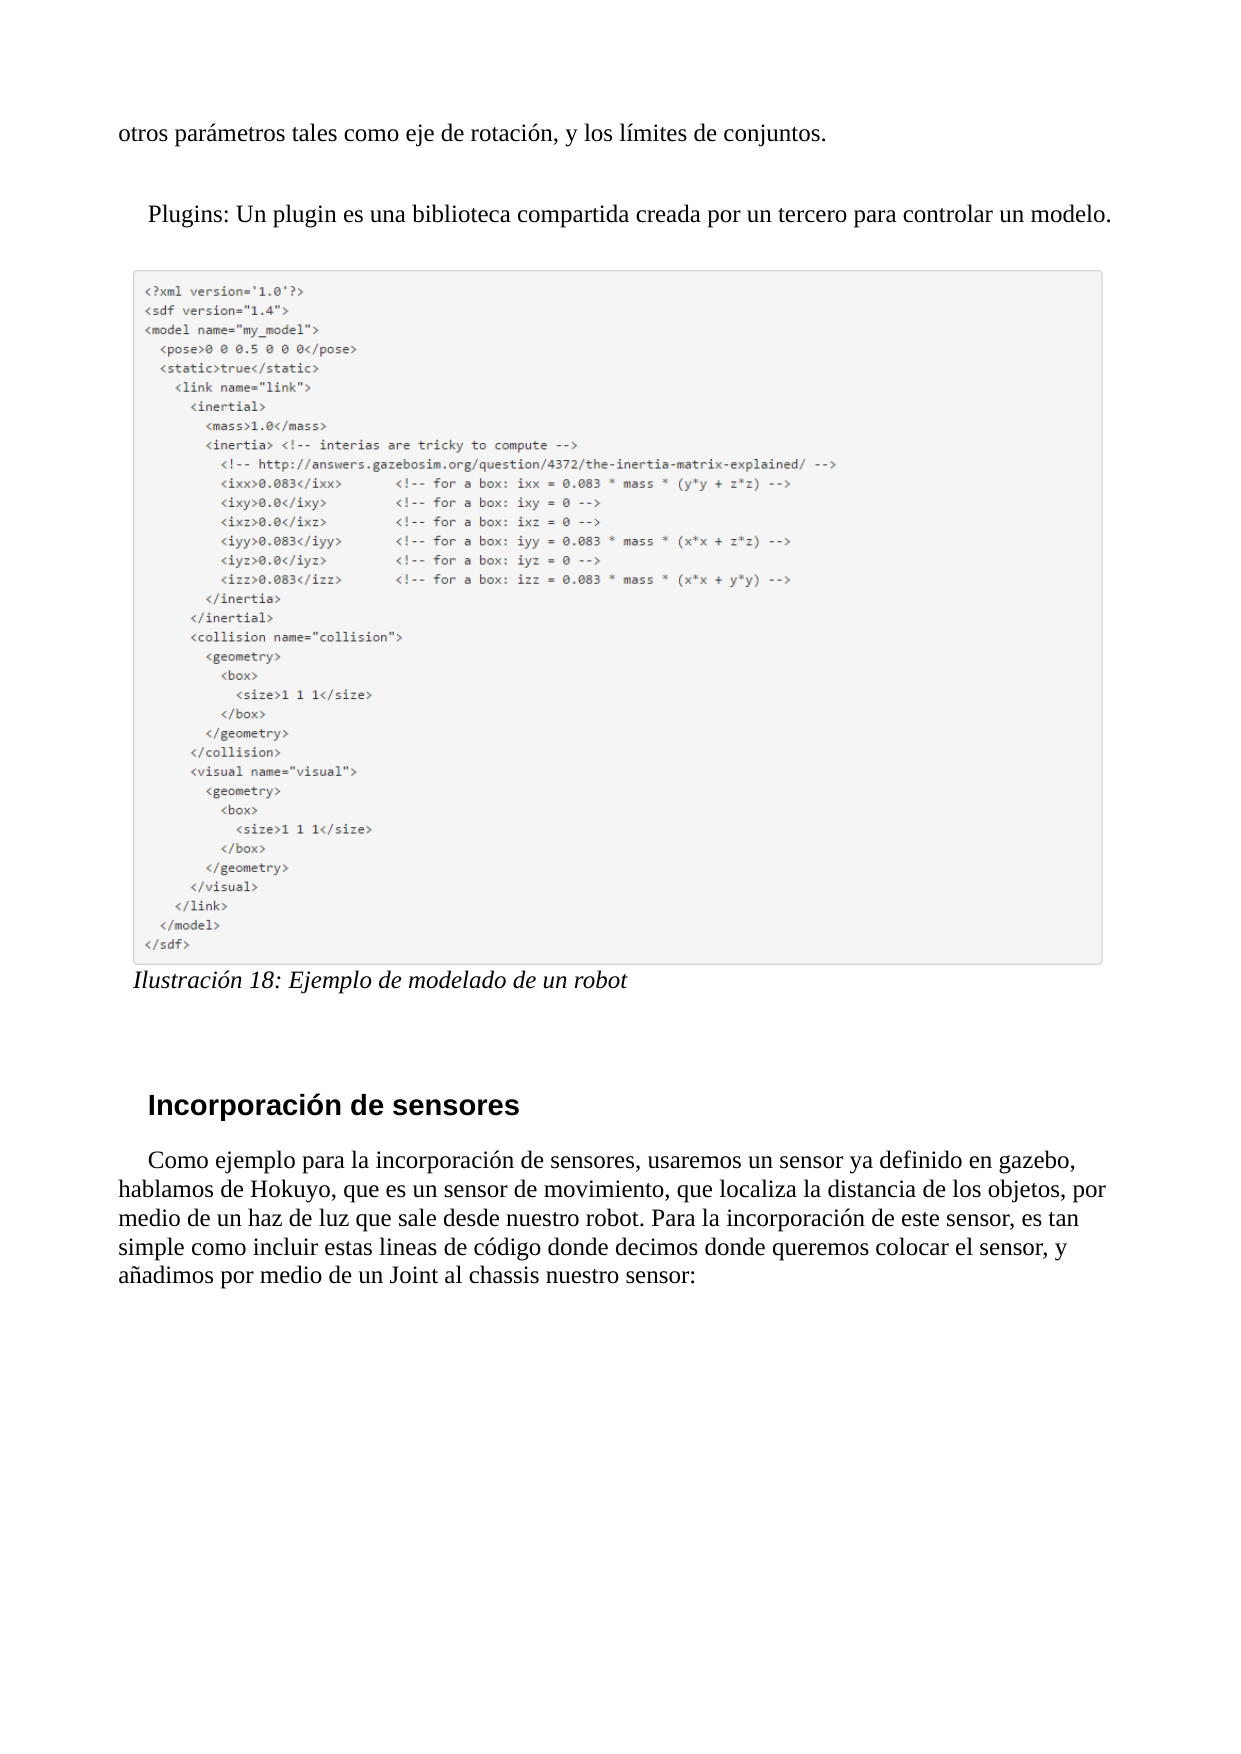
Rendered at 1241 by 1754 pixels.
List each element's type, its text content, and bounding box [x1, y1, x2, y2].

subtitle Incorporación de sensores [148, 1088, 1122, 1122]
text Plugins: Un plugin es una biblioteca compartida creada por un tercero para controlar un modelo. [118, 199, 1122, 228]
text otros parámetros tales como eje de rotación, y los límites de conjuntos. [118, 118, 1122, 147]
text Ilustración 18: Ejemplo de modelado de un robot [133, 966, 1107, 994]
text Como ejemplo para la incorporación de sensores, usaremos un sensor ya definido en gazebo, hablamos de Hokuyo, que es un sensor de movimiento, que localiza la distancia de los objetos, por medio de un haz de luz que sale desde nuestro robot. Para la incorporación de este sensor, es tan simple como incluir estas lineas de código donde decimos donde queremos colocar el sensor, y añadimos por medio de un Joint al chassis nuestro sensor: [118, 1146, 1122, 1289]
